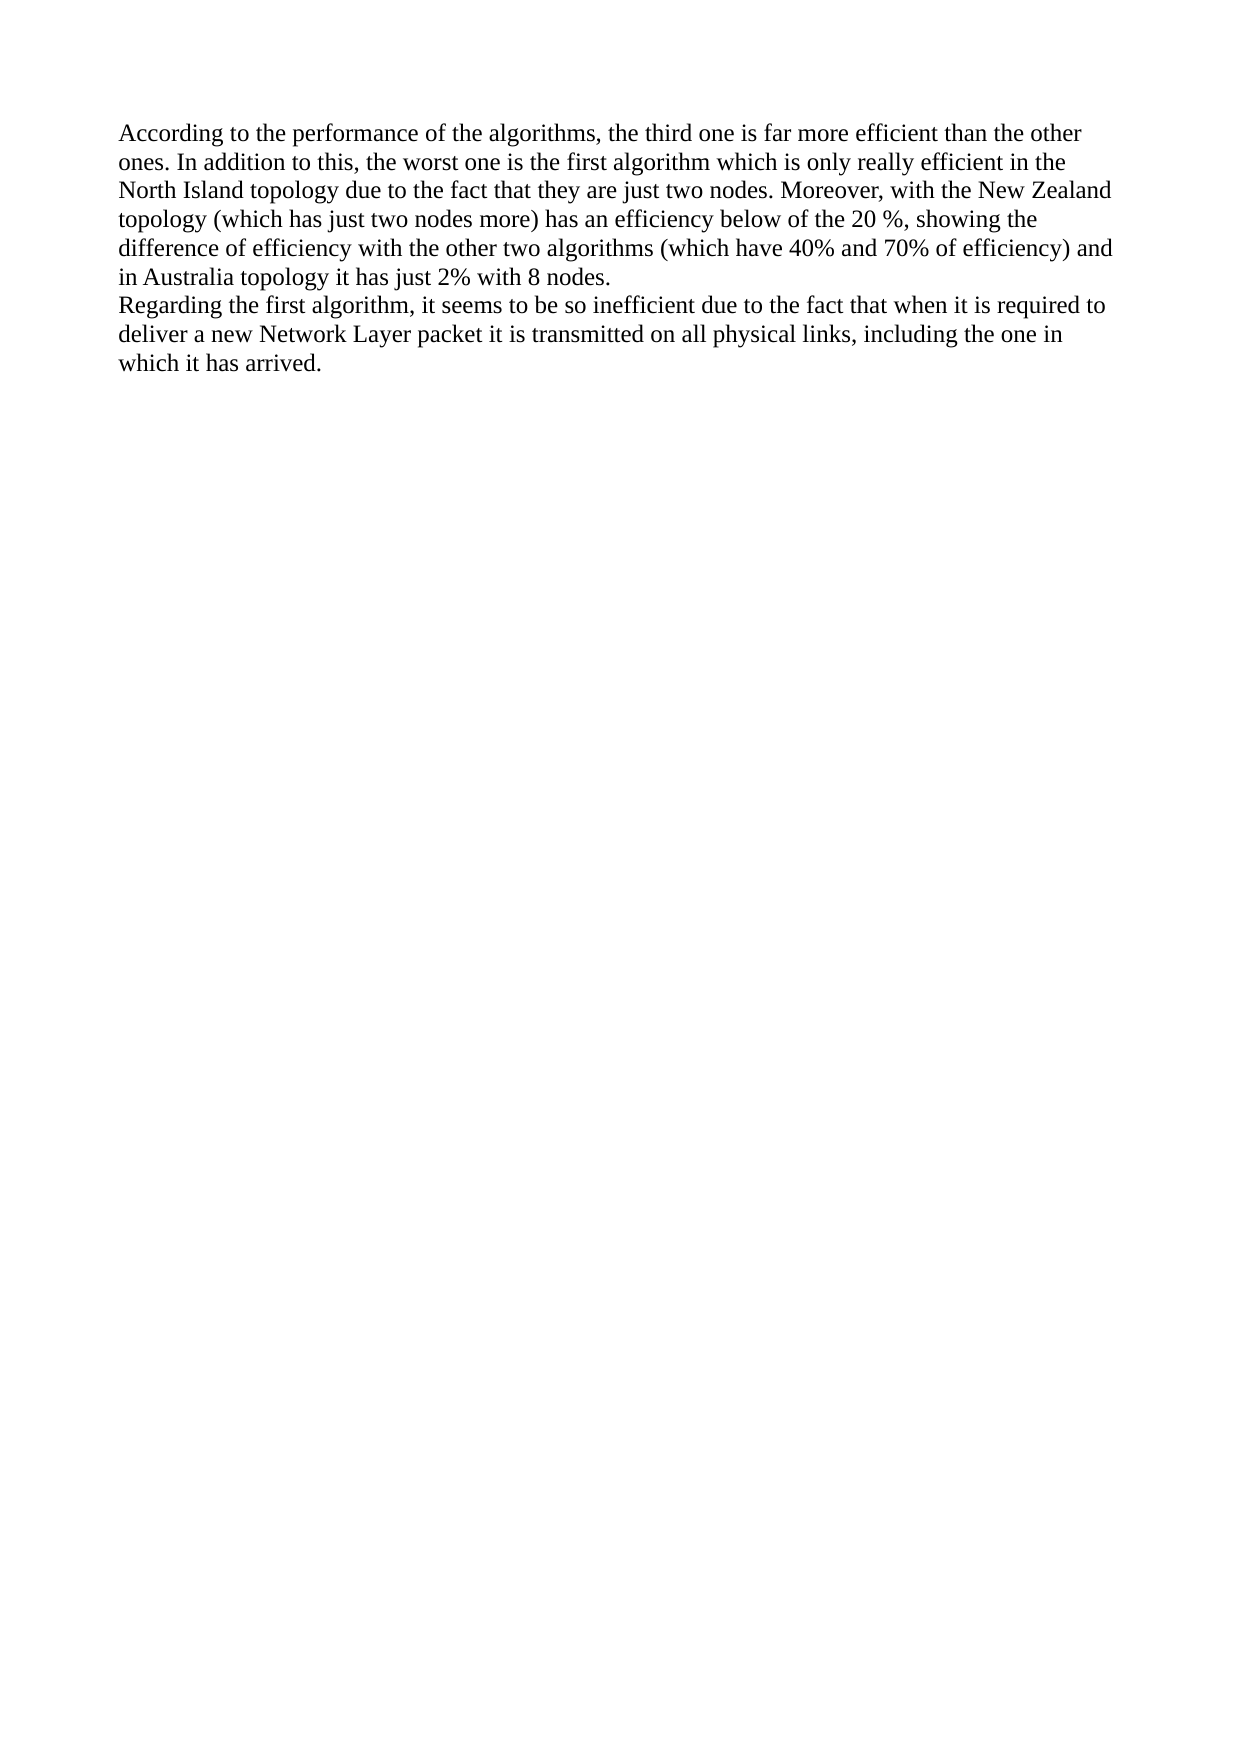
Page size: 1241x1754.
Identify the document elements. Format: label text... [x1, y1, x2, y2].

text Regarding the first algorithm, it seems to be so inefficient due to the fact that when it is required to deliver a new Network Layer packet it is transmitted on all physical links, including the one in which it has arrived. [118, 291, 1122, 377]
text According to the performance of the algorithms, the third one is far more efficient than the other ones. In addition to this, the worst one is the first algorithm which is only really efficient in the North Island topology due to the fact that they are just two nodes. Moreover, with the New Zealand topology (which has just two nodes more) has an efficiency below of the 20 %, showing the difference of efficiency with the other two algorithms (which have 40% and 70% of efficiency) and in Australia topology it has just 2% with 8 nodes. [118, 118, 1122, 291]
